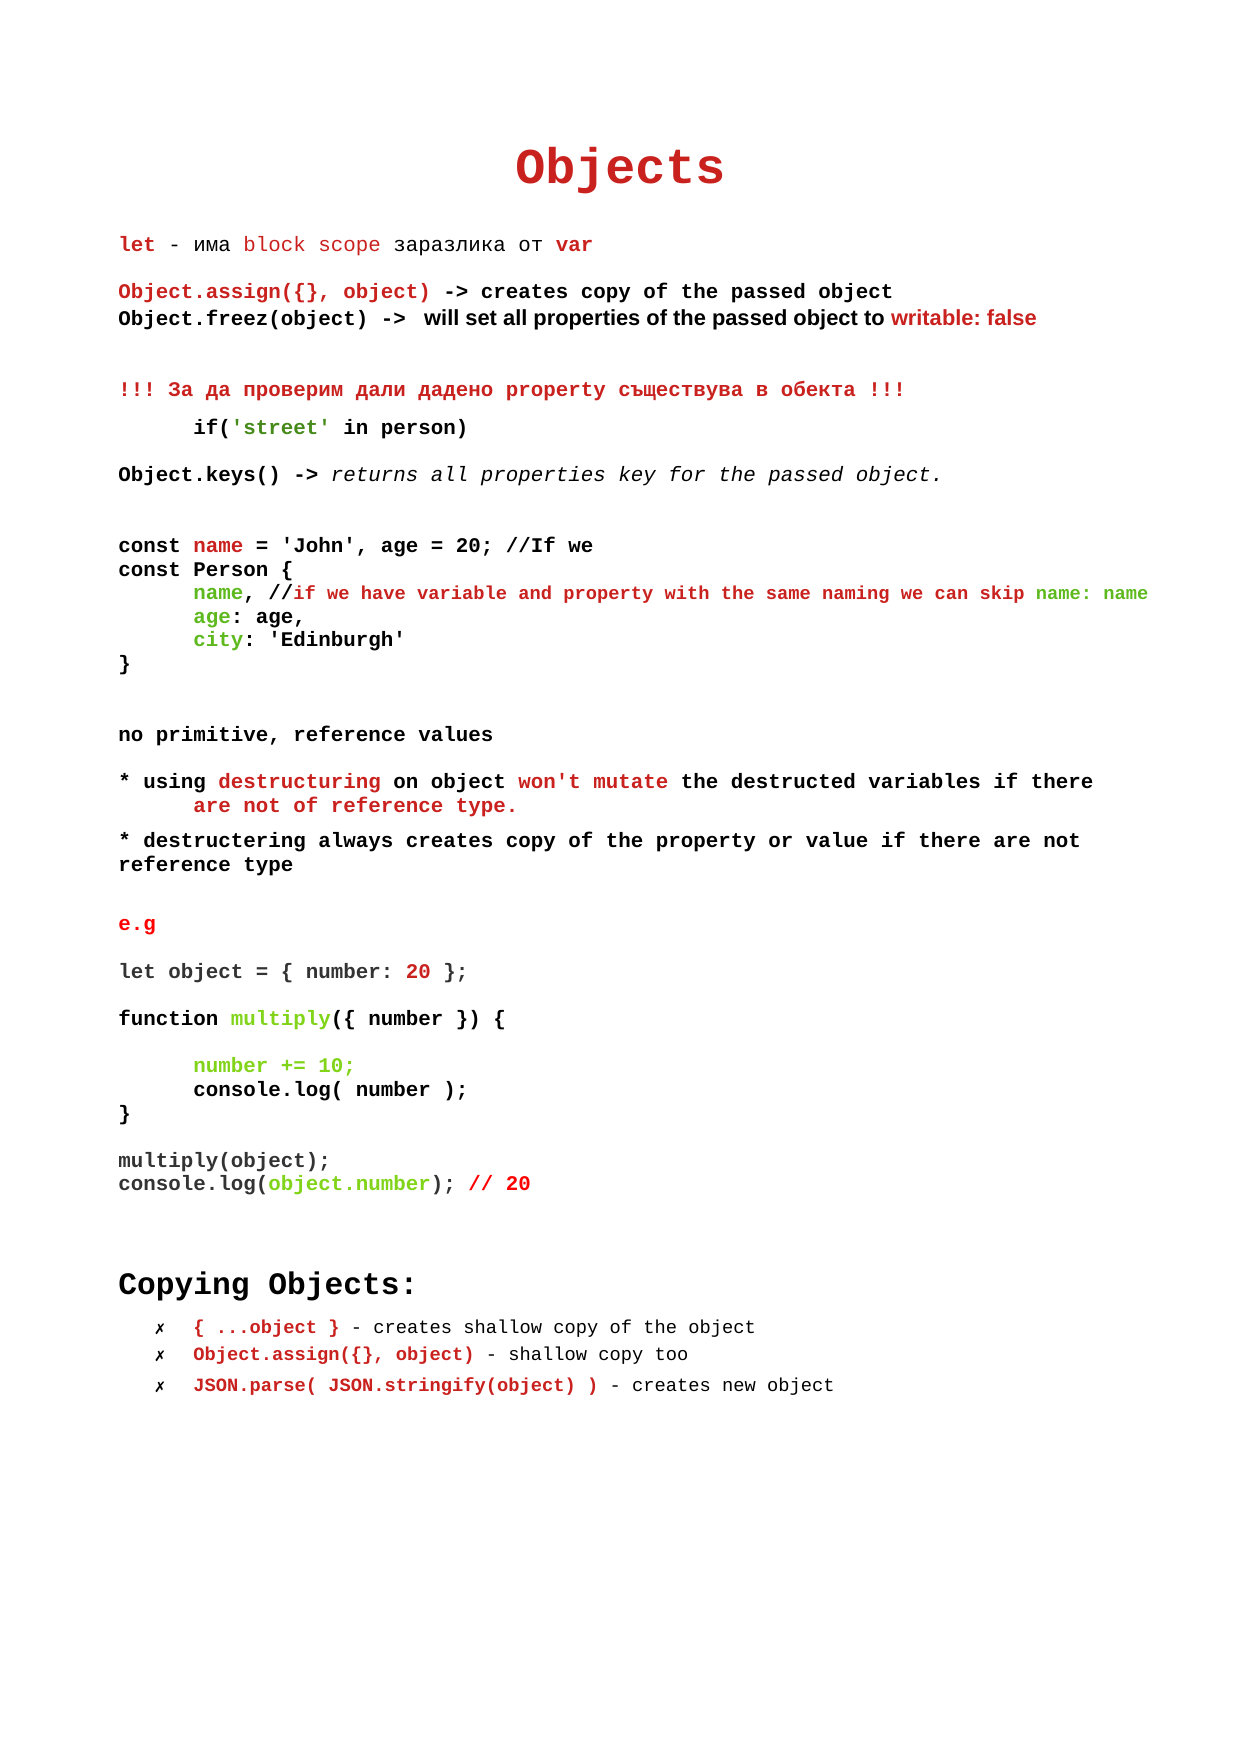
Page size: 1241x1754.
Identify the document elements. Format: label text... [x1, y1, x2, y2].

text name, //if we have variable and property with the same naming we can skip name: name [118, 582, 1197, 606]
text * using destructuring on object won't mutate the destructed variables if there are not of reference type. [118, 771, 1122, 819]
text let object = { number: 20 }; [118, 961, 1122, 984]
text Object.freez(object) -> will set all properties of the passed object to writable: false [118, 305, 1122, 332]
list JSON.parse( JSON.stringify(object) ) - creates new object [156, 1375, 1122, 1397]
text Object.keys() -> returns all properties key for the passed object. [118, 464, 1122, 488]
text e.g [118, 913, 1122, 937]
text } [118, 653, 1122, 677]
text Copying Objects: [118, 1268, 1122, 1303]
text if('street' in person) [118, 417, 1122, 440]
list Object.assign({}, object) - shallow copy too [156, 1345, 1122, 1366]
text number += 10; [118, 1055, 1122, 1079]
text Objects [118, 142, 1122, 198]
list { ...object } - creates shallow copy of the object [156, 1318, 1122, 1339]
text !!! За да проверим дали дадено property съществува в обекта !!! [118, 379, 1122, 402]
text } [118, 1102, 1122, 1126]
text let - има block scope заразлика от var [118, 234, 1122, 257]
text const name = 'John', age = 20; //If we [118, 535, 1122, 558]
text no primitive, reference values [118, 724, 1122, 748]
text * destructering always creates copy of the property or value if there are not reference type [118, 831, 1122, 878]
text function multiply({ number }) { [118, 1008, 1122, 1032]
text console.log(object.number); // 20 [118, 1173, 1122, 1197]
text Object.assign({}, object) -> creates copy of the passed object [118, 281, 1122, 305]
text city: 'Edinburgh' [118, 629, 1122, 653]
text console.log( number ); [118, 1079, 1122, 1102]
text const Person { [118, 558, 1122, 582]
text age: age, [118, 606, 1122, 629]
text multiply(object); [118, 1150, 1122, 1173]
